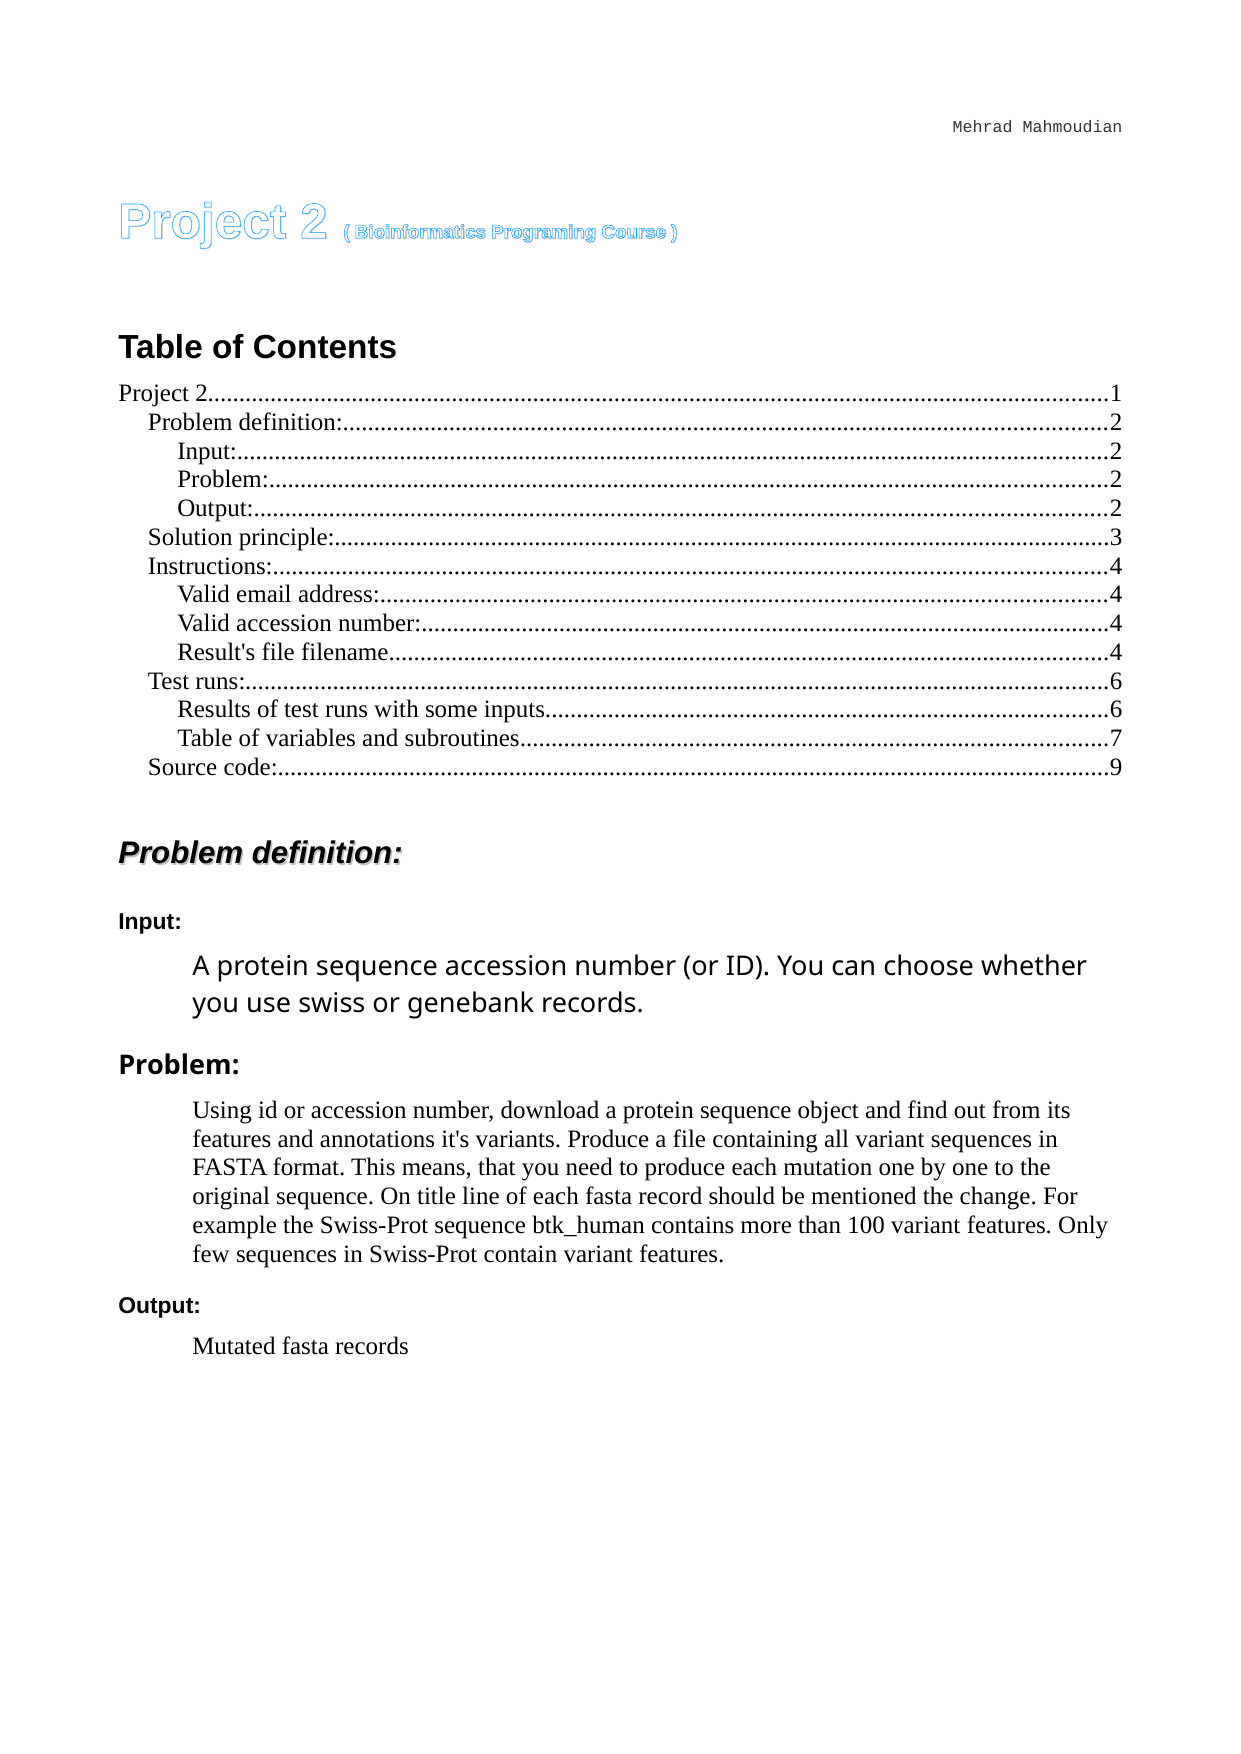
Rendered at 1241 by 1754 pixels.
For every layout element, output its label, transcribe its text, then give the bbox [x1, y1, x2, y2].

subtitle Problem definition: [118, 834, 1122, 870]
text Valid email address: 4 [177, 579, 1122, 608]
text Project 2 1 [118, 378, 1122, 407]
subtitle Output: [118, 1292, 1122, 1319]
text Valid accession number: 4 [177, 608, 1122, 637]
text Using id or accession number, download a protein sequence object and find out from its features and annotations it's variants. Produce a file containing all variant sequences in FASTA format. This means, that you need to produce each mutation one by one to the original sequence. On title line of each fasta record should be mentioned the change. For example the Swiss-Prot sequence btk_human contains more than 100 variant features. Only few sequences in Swiss-Prot contain variant features. [192, 1095, 1122, 1267]
text Test runs: 6 [148, 666, 1122, 694]
text Problem: 2 [177, 464, 1122, 493]
text Output: 2 [177, 493, 1122, 522]
text A protein sequence accession number (or ID). You can choose whether you use swiss or genebank records. [192, 947, 1122, 1021]
subtitle Input: [118, 908, 1122, 934]
subtitle Project 2 ( Bioinformatics Programing Course ) [118, 191, 1122, 248]
text Input: 2 [177, 436, 1122, 464]
subtitle Problem: [118, 1046, 1122, 1082]
text Source code: 9 [148, 752, 1122, 781]
subtitle Table of Contents [118, 327, 1122, 366]
text Results of test runs with some inputs. 6 [177, 694, 1122, 723]
text Solution principle: 3 [148, 522, 1122, 551]
text Problem definition: 2 [148, 407, 1122, 436]
text Table of variables and subroutines 7 [177, 723, 1122, 752]
text Mutated fasta records [192, 1331, 1122, 1360]
text Result's file filename 4 [177, 637, 1122, 666]
text Instructions: 4 [148, 551, 1122, 579]
